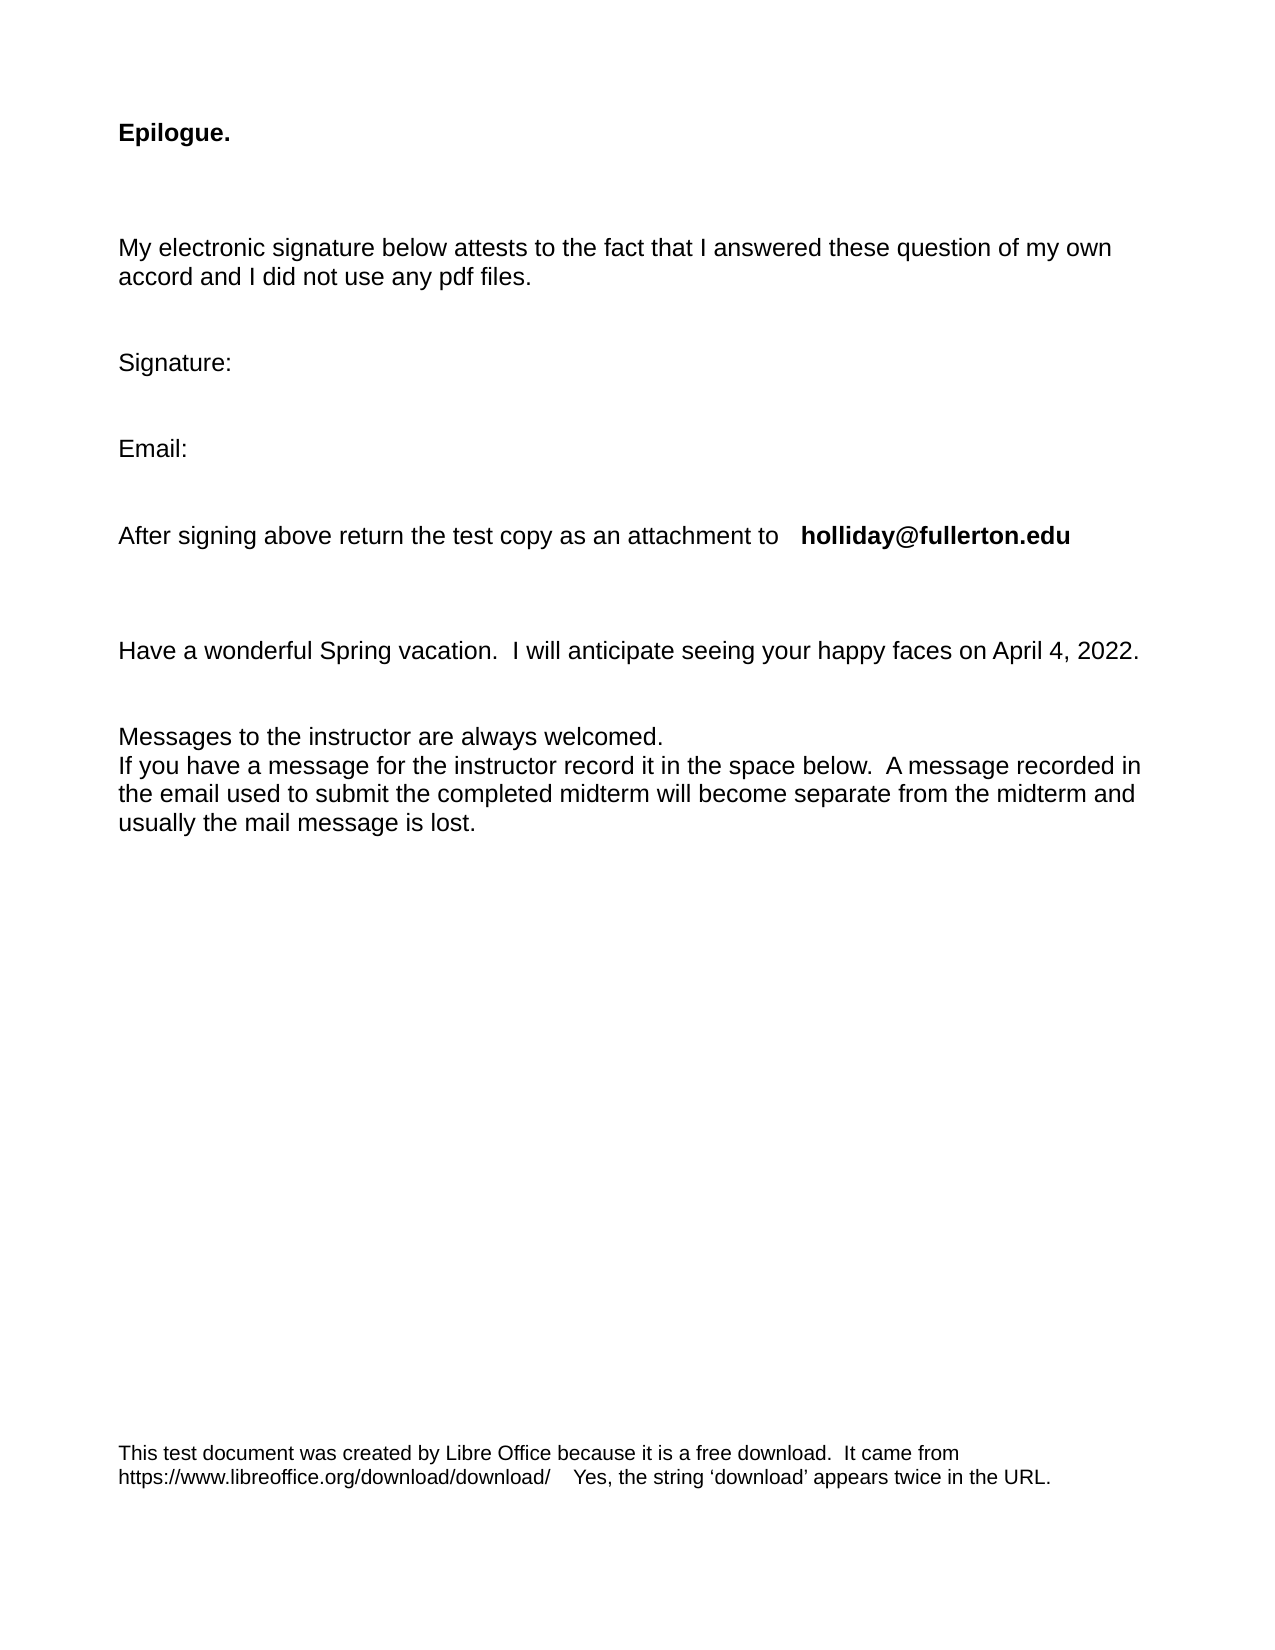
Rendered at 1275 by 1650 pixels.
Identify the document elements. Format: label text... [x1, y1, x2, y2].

text Epilogue. [118, 118, 1157, 147]
text Signature: [118, 348, 1157, 377]
text My electronic signature below attests to the fact that I answered these question of my own accord and I did not use any pdf files. [118, 233, 1157, 291]
text Have a wonderful Spring vacation. I will anticipate seeing your happy faces on April 4, 2022. [118, 636, 1157, 664]
text Messages to the instructor are always welcomed. [118, 722, 1157, 751]
text If you have a message for the instructor record it in the space below. A message recorded in the email used to submit the completed midterm will become separate from the midterm and usually the mail message is lost. [118, 751, 1157, 837]
text After signing above return the test copy as an attachment to holliday@fullerton.edu [118, 521, 1157, 549]
text This test document was created by Libre Office because it is a free download. It came from https://www.libreoffice.org/download/download/ Yes, the string ‘download’ appears twice in the URL. [118, 1441, 1157, 1488]
text Email: [118, 434, 1157, 463]
